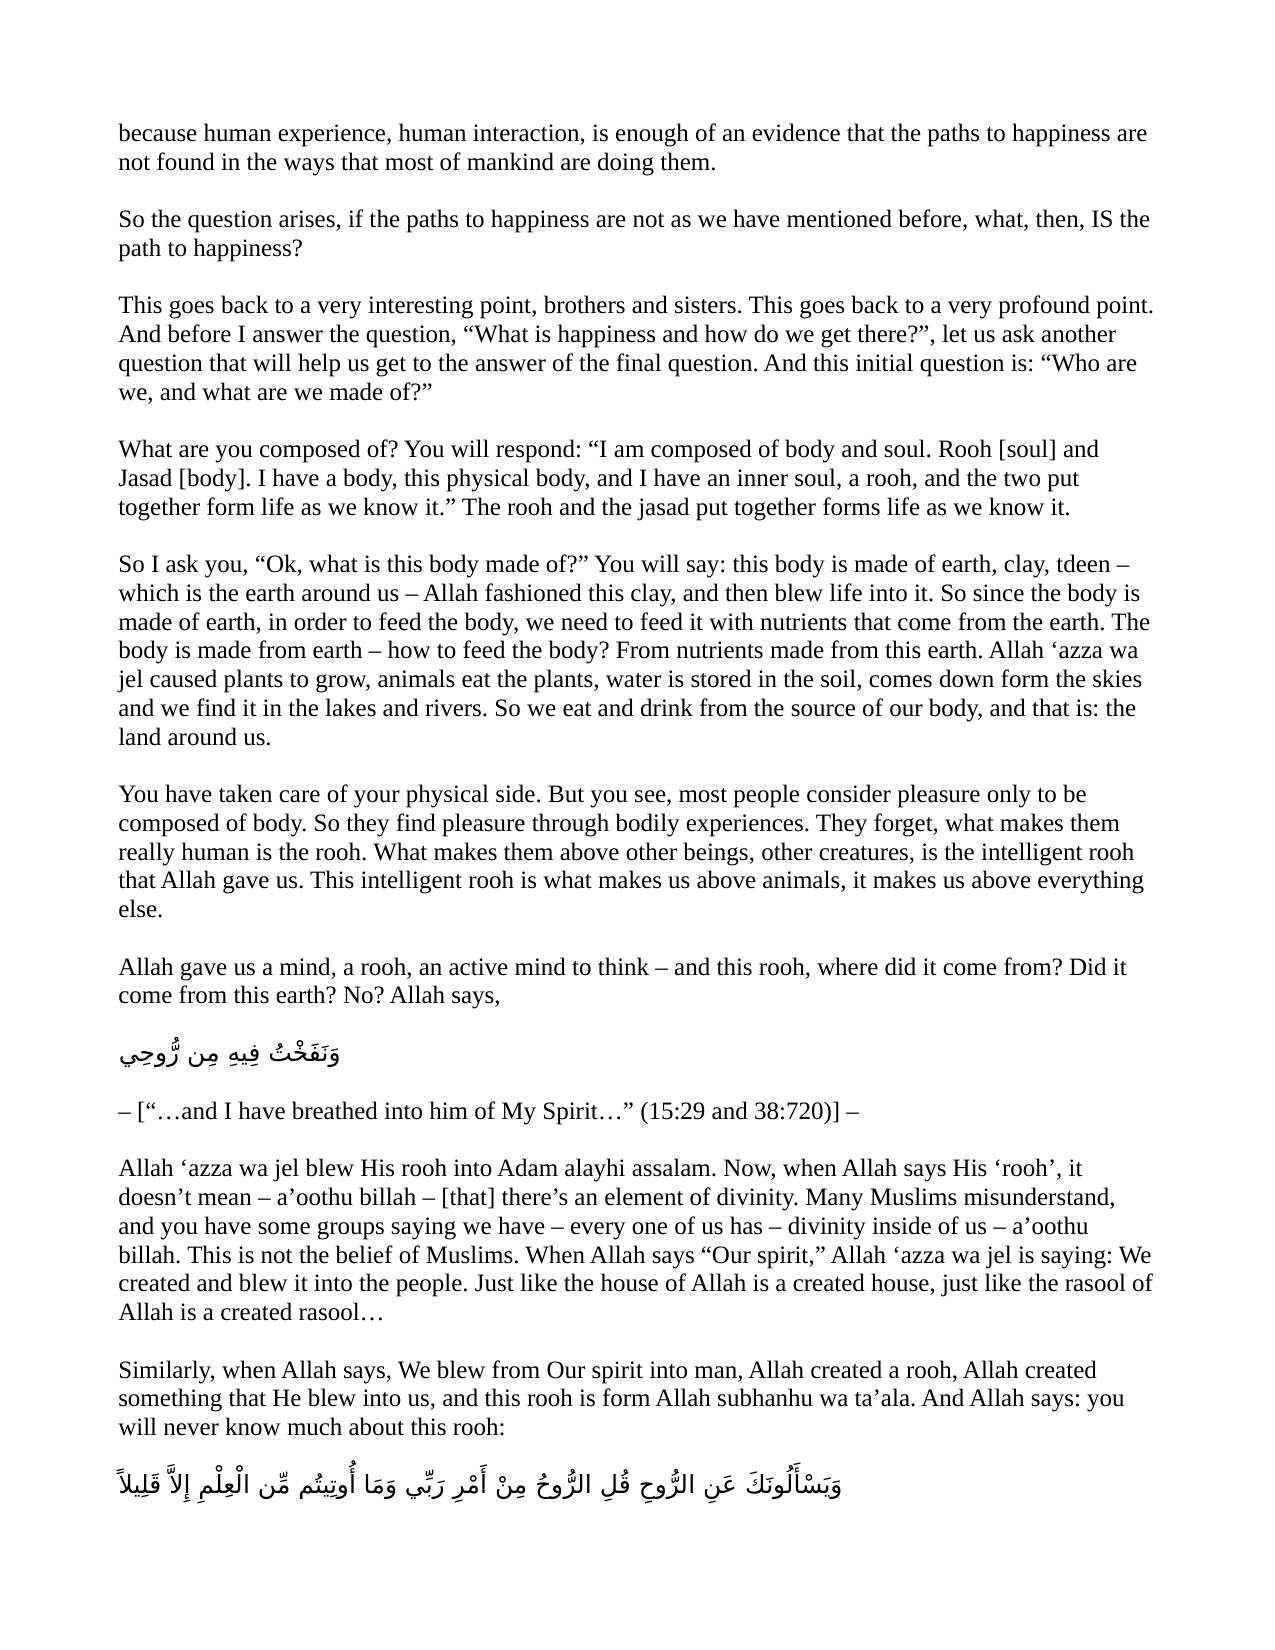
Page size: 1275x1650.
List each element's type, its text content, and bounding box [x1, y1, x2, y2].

text وَيَسْأَلُونَكَ عَنِ الرُّوحِ قُلِ الرُّوحُ مِنْ أَمْرِ رَبِّي وَمَا أُوتِيتُم مِّن الْعِلْمِ إِلاَّ قَلِيلاً [118, 1470, 1157, 1499]
text Allah ‘azza wa jel blew His rooh into Adam alayhi assalam. Now, when Allah says His ‘rooh’, it doesn’t mean – a’oothu billah – [that] there’s an element of divinity. Many Muslims misunderstand, and you have some groups saying we have – every one of us has – divinity inside of us – a’oothu billah. This is not the belief of Muslims. When Allah says “Our spirit,” Allah ‘azza wa jel is saying: We created and blew it into the people. Just like the house of Allah is a created house, just like the rasool of Allah is a created rasool… [118, 1153, 1157, 1326]
text because human experience, human interaction, is enough of an evidence that the paths to happiness are not found in the ways that most of mankind are doing them. [118, 118, 1157, 176]
text Allah gave us a mind, a rooh, an active mind to think – and this rooh, where did it come from? Did it come from this earth? No? Allah says, [118, 952, 1157, 1009]
text This goes back to a very interesting point, brothers and sisters. This goes back to a very profound point. And before I answer the question, “What is happiness and how do we get there?”, let us ask another question that will help us get to the answer of the final question. And this initial question is: “Who are we, and what are we made of?” [118, 291, 1157, 406]
text So I ask you, “Ok, what is this body made of?” You will say: this body is made of earth, clay, tdeen – which is the earth around us – Allah fashioned this clay, and then blew life into it. So since the body is made of earth, in order to feed the body, we need to feed it with nutrients that come from the earth. The body is made from earth – how to feed the body? From nutrients made from this earth. Allah ‘azza wa jel caused plants to grow, animals eat the plants, water is stored in the soil, comes down form the skies and we find it in the lakes and rivers. So we eat and drink from the source of our body, and that is: the land around us. [118, 549, 1157, 751]
text Similarly, when Allah says, We blew from Our spirit into man, Allah created a rooh, Allah created something that He blew into us, and this rooh is form Allah subhanhu wa ta’ala. And Allah says: you will never know much about this rooh: [118, 1355, 1157, 1441]
text وَنَفَخْتُ فِيهِ مِن رُّوحِي [118, 1038, 1157, 1067]
text So the question arises, if the paths to happiness are not as we have mentioned before, what, then, IS the path to happiness? [118, 204, 1157, 262]
text You have taken care of your physical side. But you see, most people consider pleasure only to be composed of body. So they find pleasure through bodily experiences. They forget, what makes them really human is the rooh. What makes them above other beings, other creatures, is the intelligent rooh that Allah gave us. This intelligent rooh is what makes us above animals, it makes us above everything else. [118, 779, 1157, 923]
text – [“…and I have breathed into him of My Spirit…” (15:29 and 38:720)] – [118, 1096, 1157, 1125]
text What are you composed of? You will respond: “I am composed of body and soul. Rooh [soul] and Jasad [body]. I have a body, this physical body, and I have an inner soul, a rooh, and the two put together form life as we know it.” The rooh and the jasad put together forms life as we know it. [118, 434, 1157, 521]
